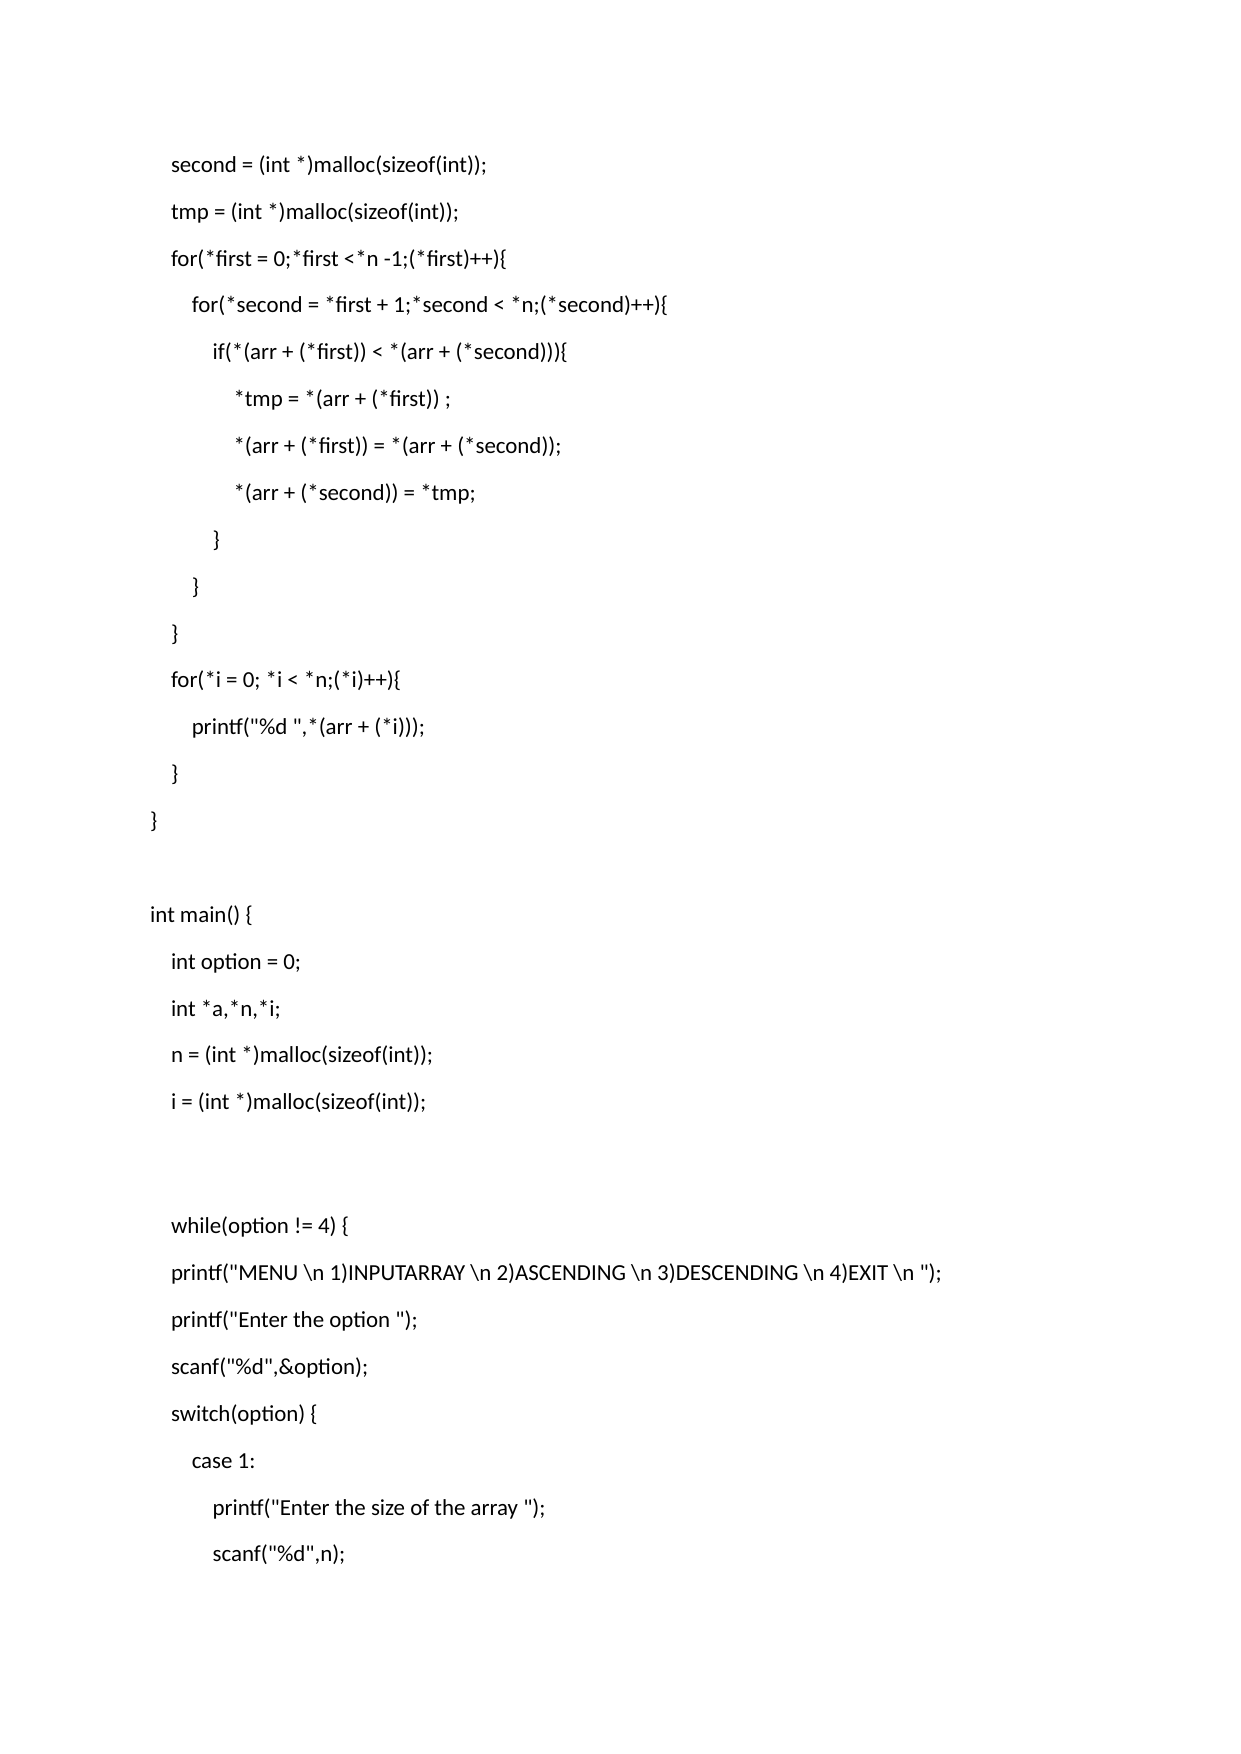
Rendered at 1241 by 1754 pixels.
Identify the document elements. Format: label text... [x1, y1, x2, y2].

text scanf("%d",n); [150, 1539, 1090, 1568]
text tmp = (int *)malloc(sizeof(int)); [150, 197, 1090, 225]
text for(*i = 0; *i < *n;(*i)++){ [150, 666, 1090, 694]
text } [150, 806, 1090, 834]
text for(*second = *first + 1;*second < *n;(*second)++){ [150, 291, 1090, 319]
text n = (int *)malloc(sizeof(int)); [150, 1041, 1090, 1069]
text for(*first = 0;*first <*n -1;(*first)++){ [150, 244, 1090, 272]
text int option = 0; [150, 947, 1090, 975]
text *(arr + (*second)) = *tmp; [150, 478, 1090, 506]
text } [150, 572, 1090, 600]
text *tmp = *(arr + (*first)) ; [150, 384, 1090, 412]
text case 1: [150, 1446, 1090, 1474]
text } [150, 525, 1090, 553]
text switch(option) { [150, 1399, 1090, 1427]
text while(option != 4) { [150, 1211, 1090, 1239]
text second = (int *)malloc(sizeof(int)); [150, 150, 1090, 178]
text } [150, 759, 1090, 787]
text printf("Enter the option "); [150, 1305, 1090, 1333]
text i = (int *)malloc(sizeof(int)); [150, 1087, 1090, 1116]
text *(arr + (*first)) = *(arr + (*second)); [150, 431, 1090, 459]
text printf("Enter the size of the array "); [150, 1493, 1090, 1521]
text int *a,*n,*i; [150, 994, 1090, 1022]
text scanf("%d",&option); [150, 1352, 1090, 1380]
text int main() { [150, 900, 1090, 928]
text if(*(arr + (*first)) < *(arr + (*second))){ [150, 337, 1090, 366]
text } [150, 619, 1090, 647]
text printf("%d ",*(arr + (*i))); [150, 712, 1090, 741]
text printf("MENU \n 1)INPUTARRAY \n 2)ASCENDING \n 3)DESCENDING \n 4)EXIT \n "); [150, 1258, 1090, 1286]
